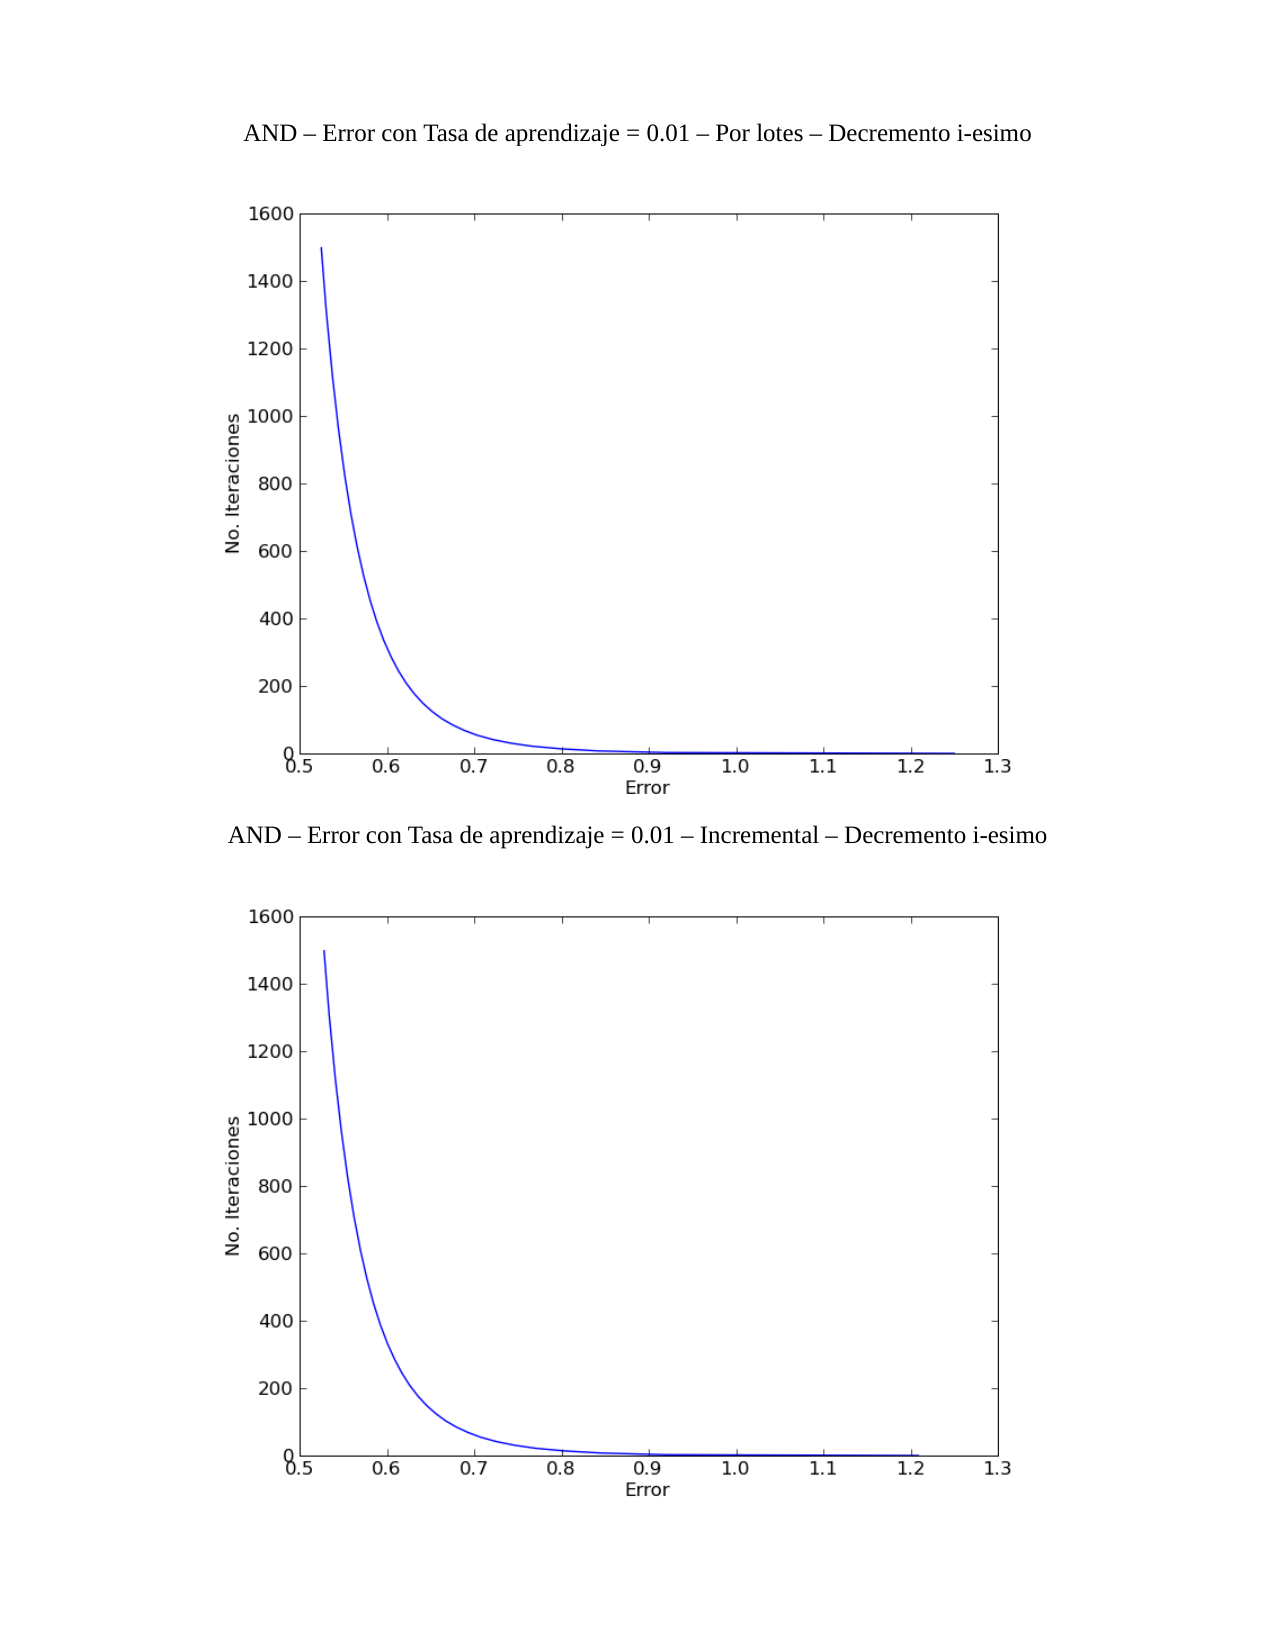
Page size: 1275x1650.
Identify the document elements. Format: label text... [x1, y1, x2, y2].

picture [187, 146, 1088, 821]
text AND – Error con Tasa de aprendizaje = 0.01 – Por lotes – Decremento i-esimo [118, 118, 1157, 147]
picture [187, 849, 1088, 1523]
text AND – Error con Tasa de aprendizaje = 0.01 – Incremental – Decremento i-esimo [118, 147, 1157, 849]
